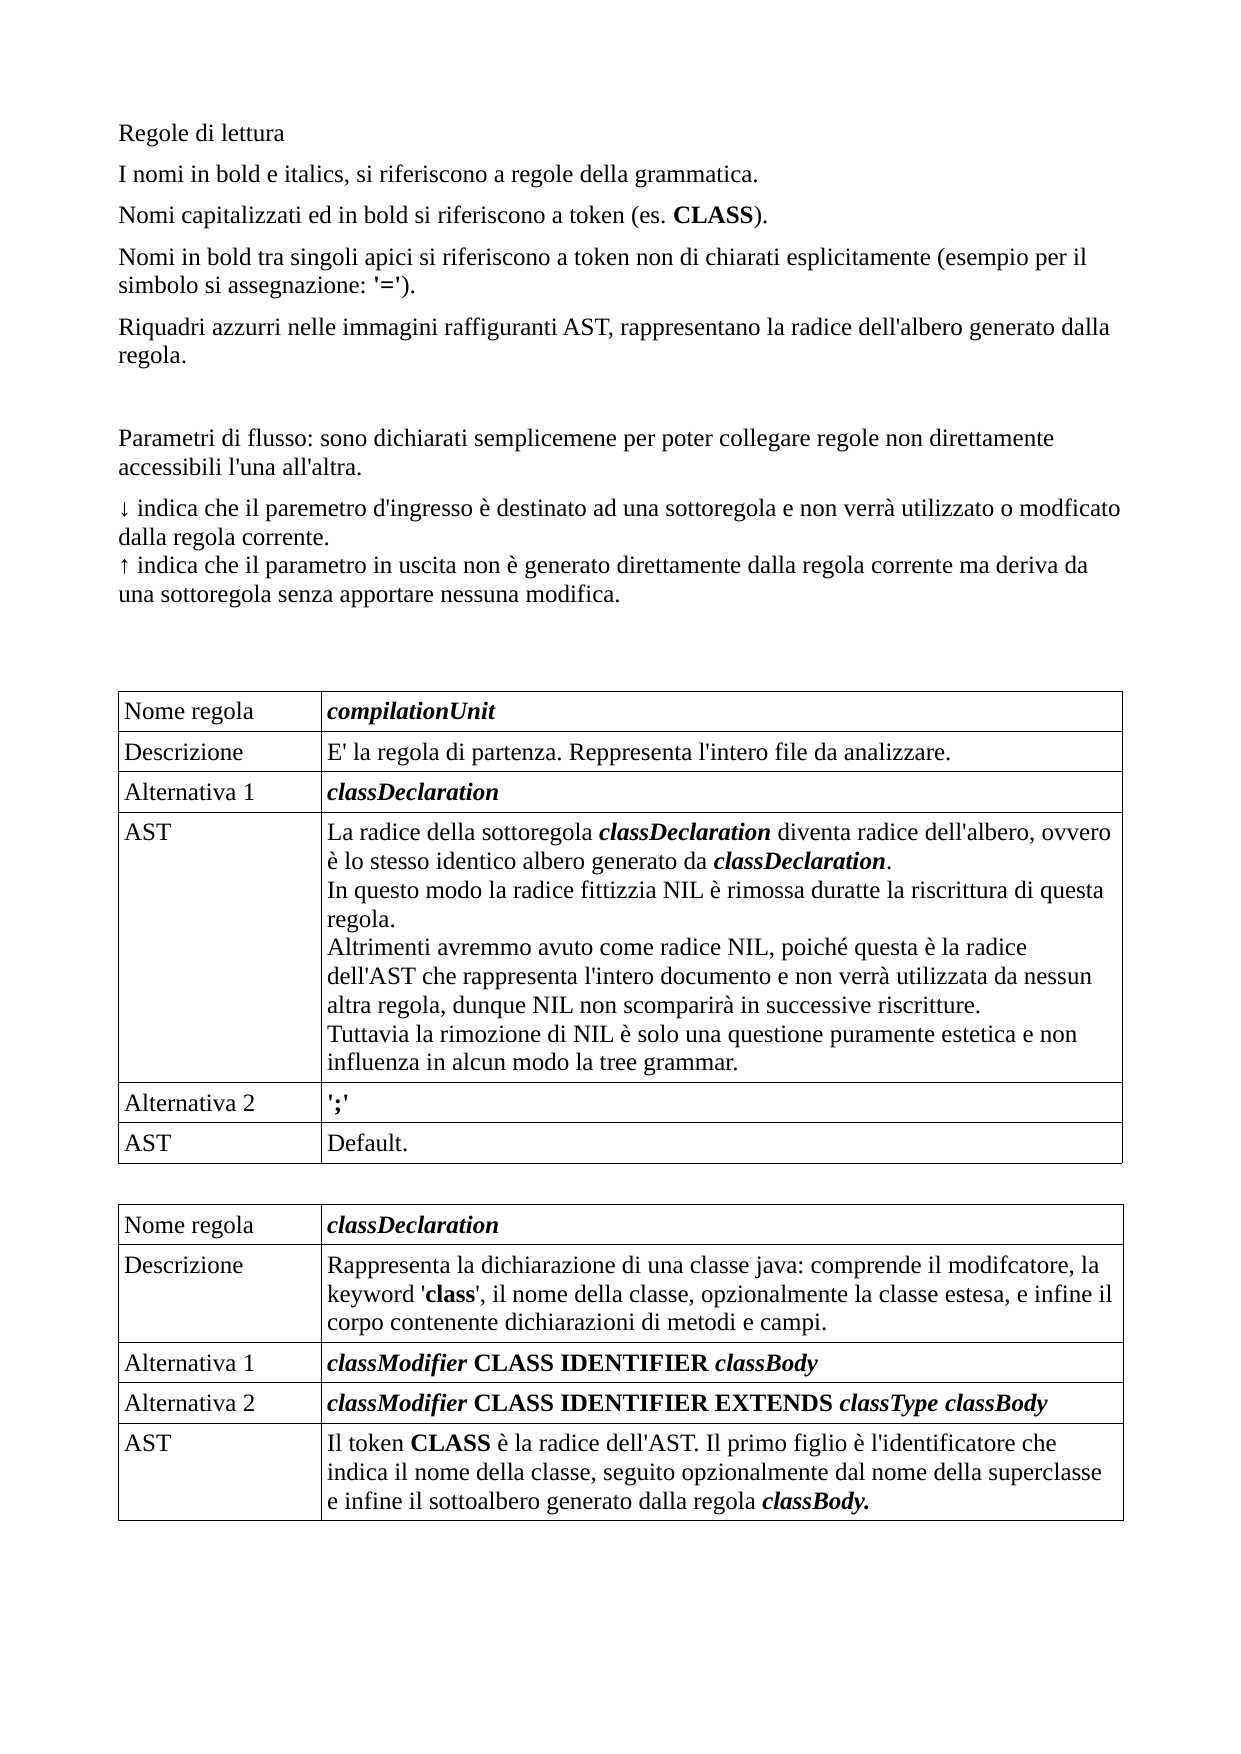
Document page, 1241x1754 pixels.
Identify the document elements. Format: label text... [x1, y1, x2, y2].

text Nomi capitalizzati ed in bold si riferiscono a token (es. CLASS). [118, 201, 1122, 229]
table_cell Default. [322, 1123, 1122, 1162]
table_cell E' la regola di partenza. Reppresenta l'intero file da analizzare. [322, 732, 1122, 771]
table_cell Il token CLASS è la radice dell'AST. Il primo figlio è l'identificatore che indica il nome della classe, seguito opzionalmente dal nome della superclasse e infine il sottoalbero generato dalla regola classBody. [322, 1424, 1123, 1520]
table_header compilationUnit [322, 692, 1122, 731]
text Nomi in bold tra singoli apici si riferiscono a token non di chiarati esplicitamente (esempio per il simbolo si assegnazione: '='). [118, 242, 1122, 299]
text Parametri di flusso: sono dichiarati semplicemene per poter collegare regole non direttamente accessibili l'una all'altra. [118, 423, 1122, 481]
table_cell Rappresenta la dichiarazione di una classe java: comprende il modifcatore, la keyword 'class', il nome della classe, opzionalmente la classe estesa, e infine il corpo contenente dichiarazioni di metodi e campi. [322, 1245, 1123, 1342]
text Riquadri azzurri nelle immagini raffiguranti AST, rappresentano la radice dell'albero generato dalla regola. [118, 312, 1122, 369]
table_cell AST [119, 1123, 321, 1162]
table_cell AST [119, 813, 321, 1082]
text I nomi in bold e italics, si riferiscono a regole della grammatica. [118, 159, 1122, 188]
table_cell La radice della sottoregola classDeclaration diventa radice dell'albero, ovvero è lo stesso identico albero generato da classDeclaration. In questo modo la radice fittizzia NIL è rimossa duratte la riscrittura di questa regola. Altrimenti avremmo avuto come radice NIL, poiché questa è la radice dell'AST che rappresenta l'intero documento e non verrà utilizzata da nessun altra regola, dunque NIL non scomparirà in successive riscritture. Tuttavia la rimozione di NIL è solo una questione puramente estetica e non influenza in alcun modo la tree grammar. [322, 813, 1122, 1082]
table_cell Descrizione [119, 732, 321, 771]
table_header classDeclaration [322, 1205, 1123, 1244]
table_header Nome regola [119, 692, 321, 731]
table_cell Alternativa 2 [119, 1383, 321, 1423]
table_header Nome regola [119, 1205, 321, 1244]
text Regole di lettura [118, 118, 1122, 147]
table_cell Descrizione [119, 1245, 321, 1342]
table_cell AST [119, 1424, 321, 1520]
table_cell Alternativa 1 [119, 772, 321, 812]
table_cell ';' [322, 1083, 1122, 1122]
table_cell Alternativa 2 [119, 1083, 321, 1122]
text ↓ indica che il paremetro d'ingresso è destinato ad una sottoregola e non verrà utilizzato o modficato dalla regola corrente. [118, 493, 1122, 551]
table_cell Alternativa 1 [119, 1343, 321, 1382]
table_cell classModifier CLASS IDENTIFIER classBody [322, 1343, 1123, 1382]
table_cell classModifier CLASS IDENTIFIER EXTENDS classType classBody [322, 1383, 1123, 1423]
table_cell classDeclaration [322, 772, 1122, 812]
text ↑ indica che il parametro in uscita non è generato direttamente dalla regola corrente ma deriva da una sottoregola senza apportare nessuna modifica. [118, 551, 1122, 608]
